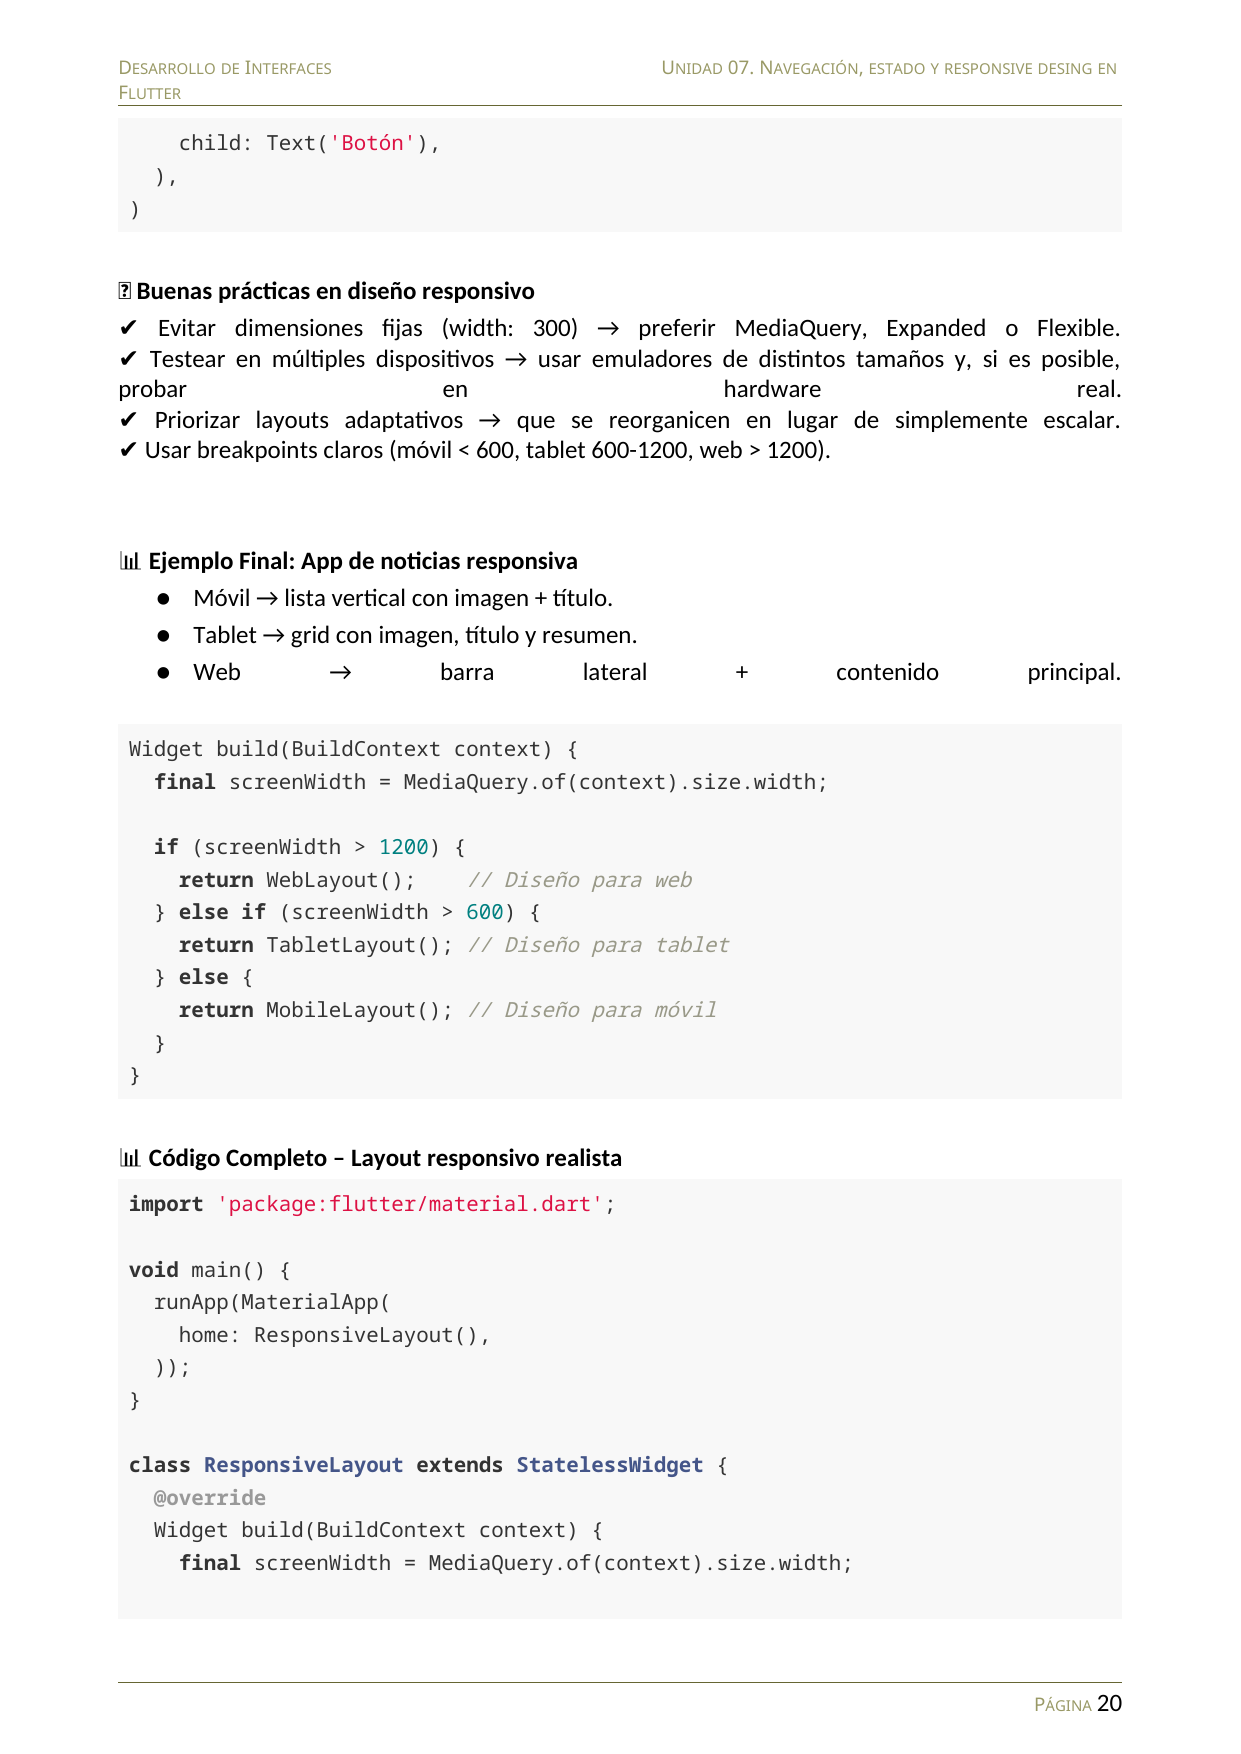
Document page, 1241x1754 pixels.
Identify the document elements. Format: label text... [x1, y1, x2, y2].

text 📊 Código Completo – Layout responsivo realista [118, 1142, 1122, 1173]
table_header Widget build(BuildContext context) { final screenWidth = MediaQuery.of(context).size.width; if (screenWidth > 1200) { return WebLayout(); // Diseño para web } else if (screenWidth > 600) { return TabletLayout(); // Diseño para tablet } else { return MobileLayout(); // Diseño para móvil } } [118, 724, 1122, 1099]
list Tablet → grid con imagen, título y resumen. [156, 619, 1122, 650]
text ✔ Evitar dimensiones fijas (width: 300) → preferir MediaQuery, Expanded o Flexible. ✔ Testear en múltiples dispositivos → usar emuladores de distintos tamaños y, si es posible, probar en hardware real. ✔ Priorizar layouts adaptativos → que se reorganicen en lugar de simplemente escalar. ✔ Usar breakpoints claros (móvil < 600, tablet 600-1200, web > 1200). [118, 312, 1122, 465]
text 📊 Ejemplo Final: App de noticias responsiva [118, 545, 1122, 576]
list Web → barra lateral + contenido principal. [156, 656, 1122, 717]
text ✅ Buenas prácticas en diseño responsivo [118, 275, 1122, 306]
list Móvil → lista vertical con imagen + título. [156, 582, 1122, 613]
table_header import 'package:flutter/material.dart'; void main() { runApp(MaterialApp( home: ResponsiveLayout(), )); } class ResponsiveLayout extends StatelessWidget { @override Widget build(BuildContext context) { final screenWidth = MediaQuery.of(context).size.width; [118, 1179, 1122, 1619]
table_header child: Text('Botón'), ), ) [118, 118, 1122, 232]
